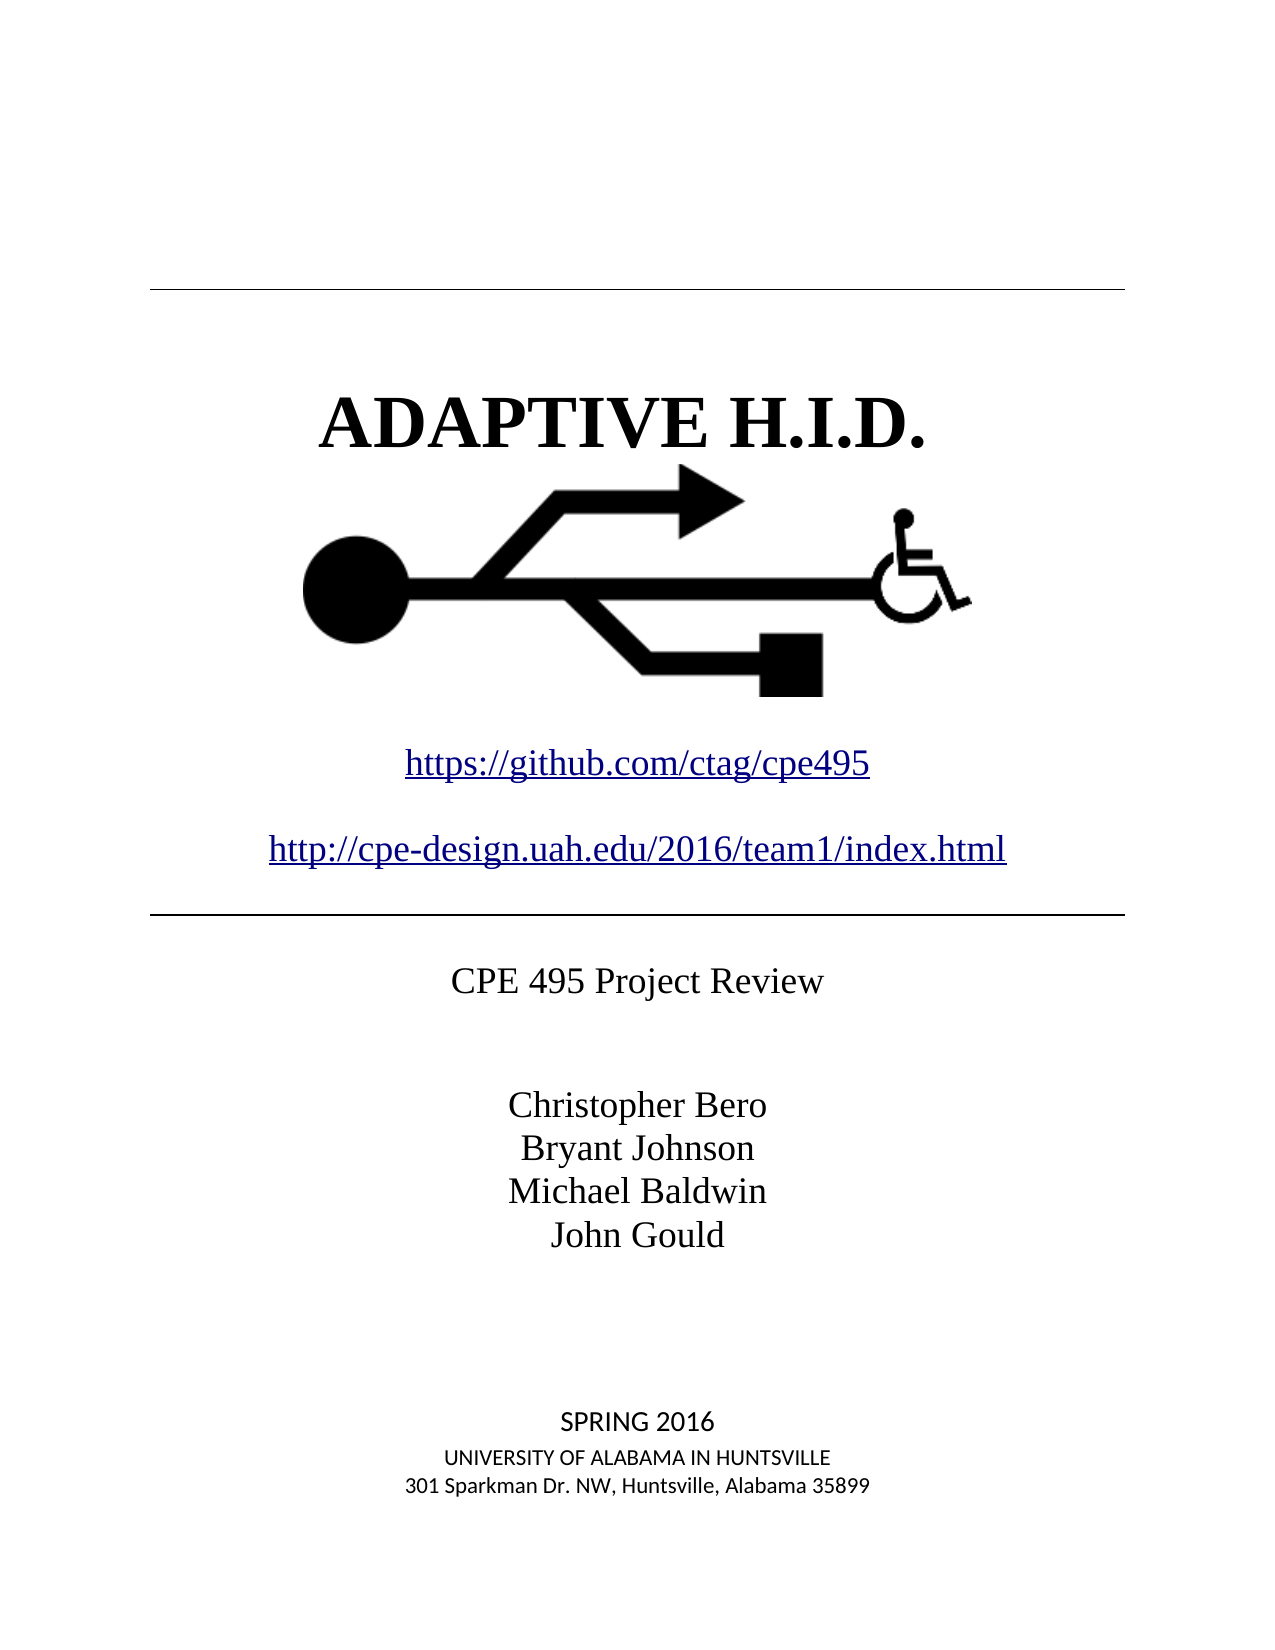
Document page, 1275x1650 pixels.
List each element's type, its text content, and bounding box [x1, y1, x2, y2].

text Bryant Johnson [150, 1126, 1125, 1169]
text University of alabama in huntsville [150, 1443, 1125, 1471]
text CPE 495 Project Review [150, 916, 1125, 1002]
text Adaptive H.I.D. https://github.com/ctag/cpe495 http://cpe-design.uah.edu/2016/team1/index.html [150, 290, 1125, 869]
text Michael Baldwin John Gould [150, 1169, 1125, 1255]
text 301 Sparkman Dr. NW, Huntsville, Alabama 35899 [150, 1471, 1125, 1499]
text Christopher Bero [150, 1083, 1125, 1126]
text Spring 2016 [150, 1403, 1125, 1439]
